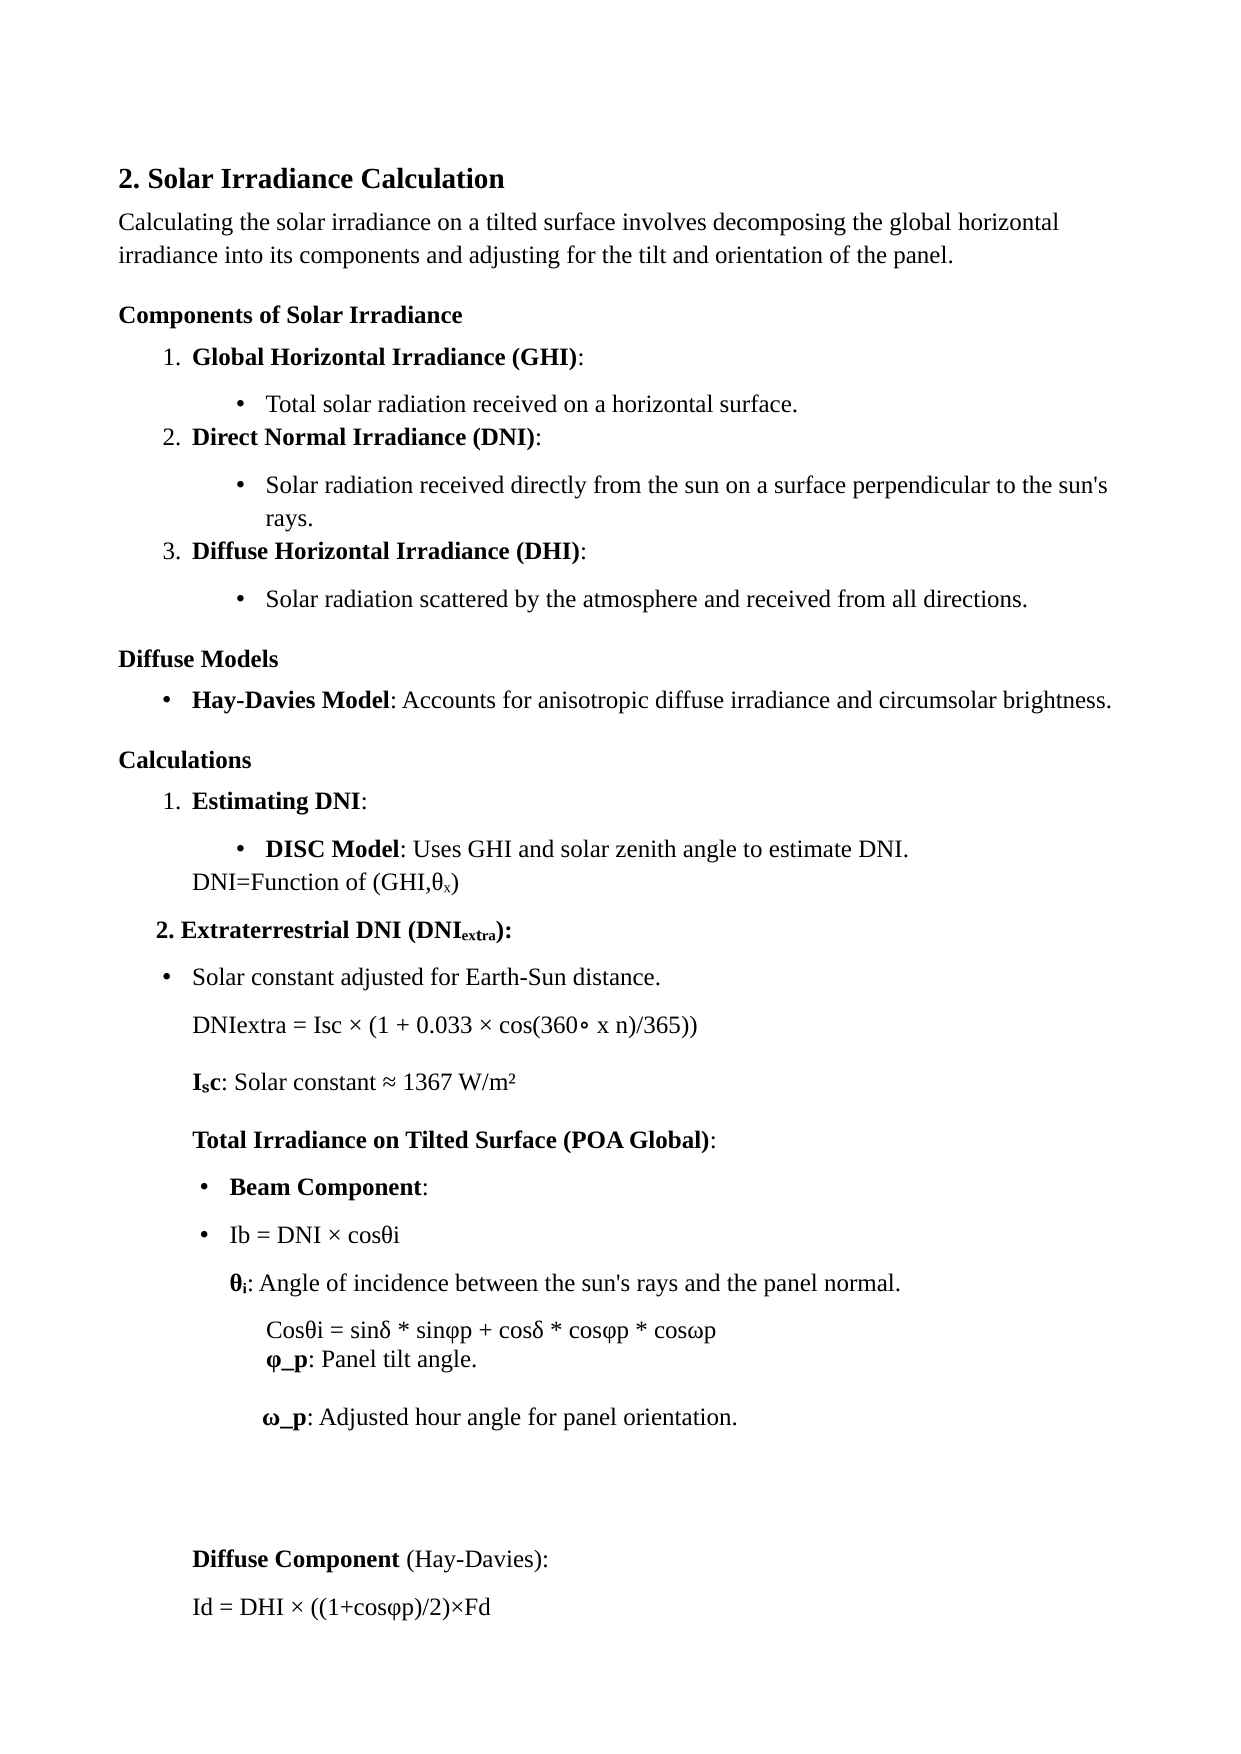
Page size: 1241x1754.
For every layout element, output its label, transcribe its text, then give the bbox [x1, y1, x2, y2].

list ω_p: Adjusted hour angle for panel orientation. [164, 1402, 1122, 1430]
list Solar constant adjusted for Earth-Sun distance. [162, 962, 1122, 991]
subtitle Calculations [118, 745, 1122, 774]
text DNIextra = Isc × (1 + 0.033 × cos(360∘ x n)/365)) [118, 1010, 1122, 1039]
subtitle Components of Solar Irradiance [118, 301, 1122, 329]
list Diffuse Horizontal Irradiance (DHI): [162, 536, 1122, 565]
list Solar radiation scattered by the atmosphere and received from all directions. [236, 584, 1122, 612]
text Cosθi = sinδ * sinφp + cosδ * cosφp * cosωp [118, 1315, 1122, 1344]
list Estimating DNI: [162, 786, 1122, 815]
list Solar radiation received directly from the sun on a surface perpendicular to the sun's rays. [236, 470, 1122, 532]
list DISC Model: Uses GHI and solar zenith angle to estimate DNI. [236, 834, 1122, 863]
text Diffuse Component (Hay-Davies): [118, 1544, 1122, 1573]
list DNI=Function of (GHI,θₓ) [162, 867, 1122, 896]
text Calculating the solar irradiance on a tilted surface involves decomposing the global horizontal irradiance into its components and adjusting for the tilt and orientation of the panel. [118, 207, 1122, 269]
text Id = DHI × ((1+cosφp)/2)×Fd [118, 1592, 1122, 1621]
text φ_p: Panel tilt angle. [118, 1344, 1122, 1373]
text Iₛc: Solar constant ≈ 1367 W/m² [118, 1067, 1122, 1096]
list Direct Normal Irradiance (DNI): [162, 422, 1122, 451]
list Beam Component: [200, 1172, 1122, 1201]
text Total Irradiance on Tilted Surface (POA Global): [118, 1125, 1122, 1154]
subtitle Diffuse Models [118, 644, 1122, 673]
list Global Horizontal Irradiance (GHI): [162, 342, 1122, 371]
list Ib = DNI × cosθi [200, 1220, 1122, 1249]
list Hay-Davies Model: Accounts for anisotropic diffuse irradiance and circumsolar brightness. [162, 685, 1122, 714]
list θᵢ: Angle of incidence between the sun's rays and the panel normal. [200, 1268, 1122, 1296]
text 2. Extraterrestrial DNI (DNIₑₓₜᵣₐ): [118, 915, 1122, 943]
subtitle 2. Solar Irradiance Calculation [118, 161, 1122, 195]
list Total solar radiation received on a horizontal surface. [236, 389, 1122, 418]
